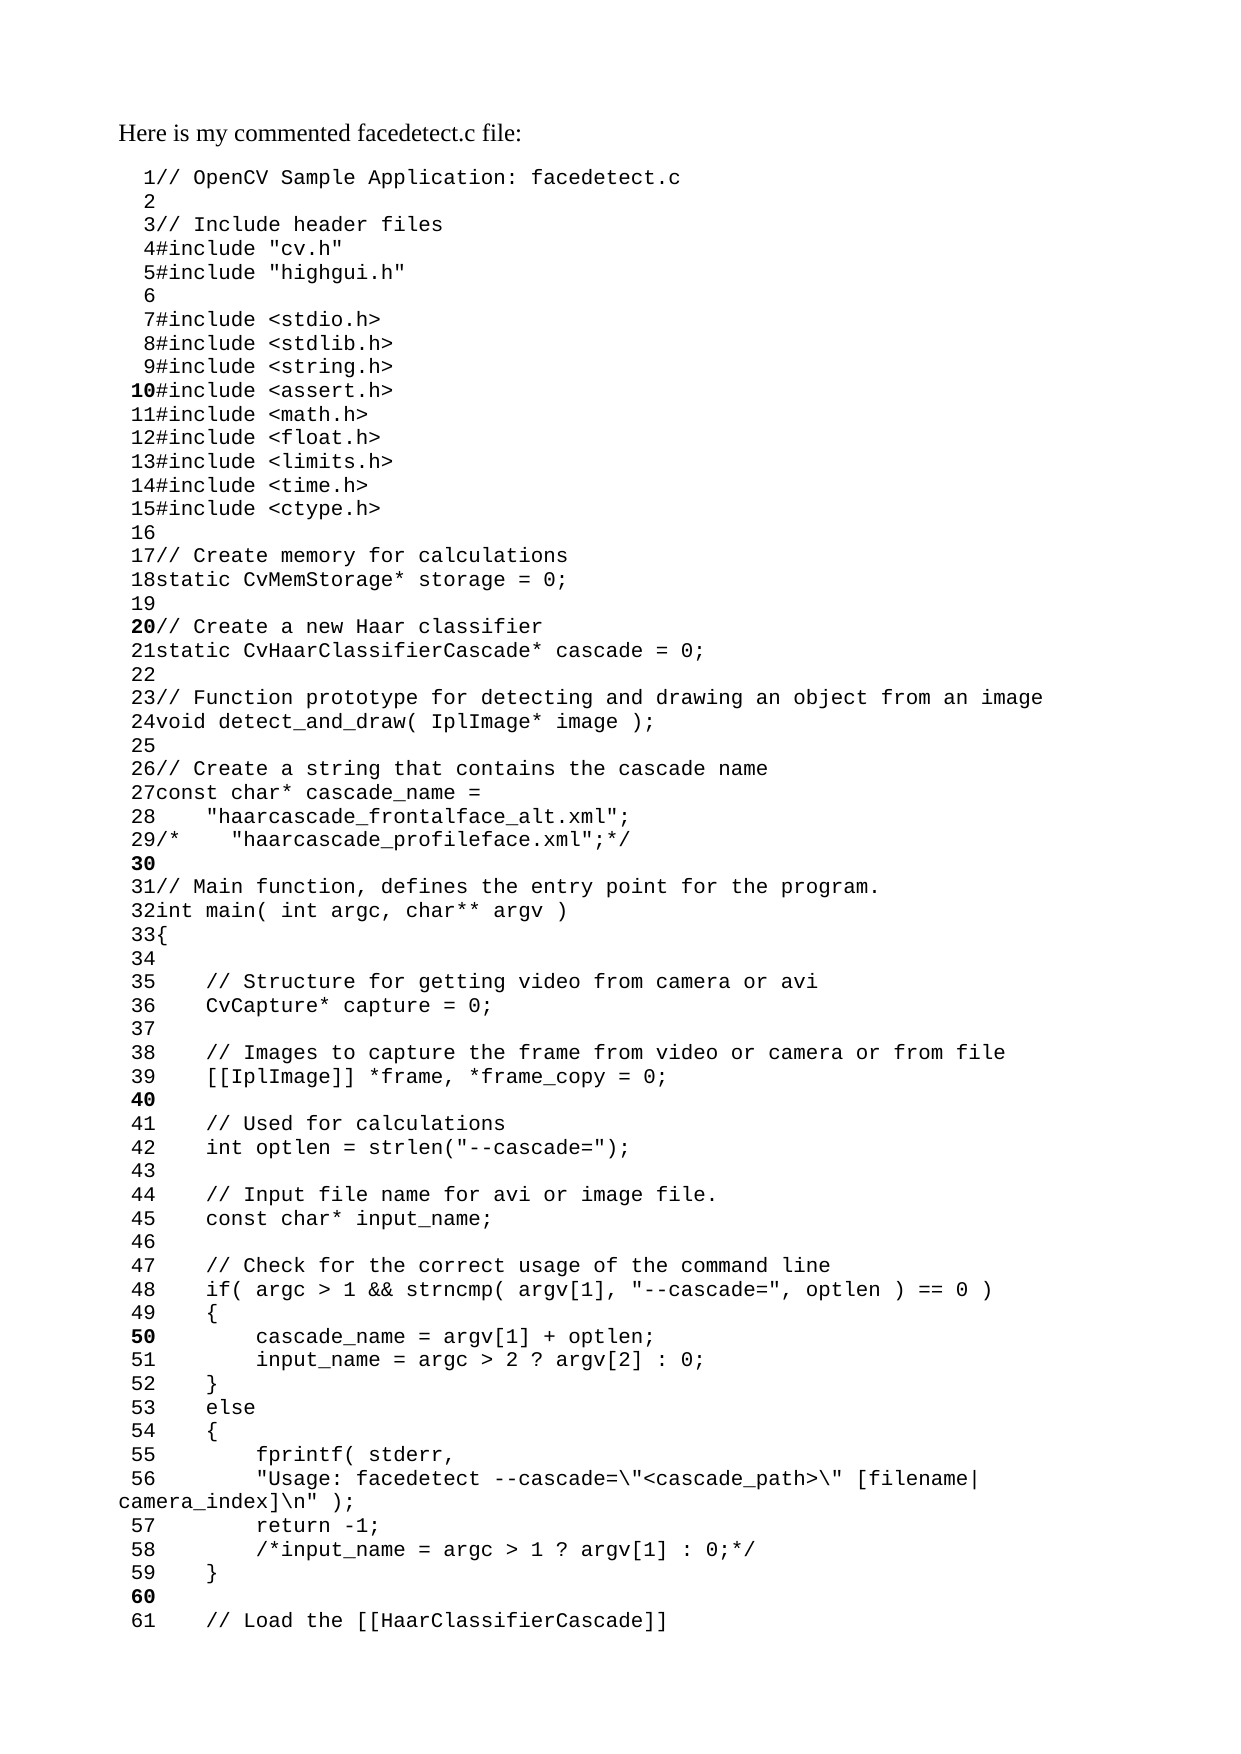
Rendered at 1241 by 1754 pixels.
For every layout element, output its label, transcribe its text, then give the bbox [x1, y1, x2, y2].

text 20// Create a new Haar classifier [118, 616, 1122, 640]
text 56 "Usage: facedetect --cascade=\"<cascade_path>\" [filename|camera_index]\n" ); [118, 1468, 1122, 1515]
text 39 [[IplImage]] *frame, *frame_copy = 0; [118, 1066, 1122, 1089]
text 22 [118, 664, 1122, 687]
text 57 return -1; [118, 1515, 1122, 1539]
text 41 // Used for calculations [118, 1113, 1122, 1137]
text Here is my commented facedetect.c file: [118, 118, 1122, 147]
text 16 [118, 522, 1122, 546]
text 12#include <float.h> [118, 427, 1122, 451]
text 60 [118, 1586, 1122, 1609]
text 36 CvCapture* capture = 0; [118, 995, 1122, 1018]
text 28 "haarcascade_frontalface_alt.xml"; [118, 806, 1122, 829]
text 3// Include header files [118, 214, 1122, 238]
text 43 [118, 1160, 1122, 1184]
text 33{ [118, 924, 1122, 947]
text 52 } [118, 1373, 1122, 1397]
text 37 [118, 1018, 1122, 1042]
text 35 // Structure for getting video from camera or avi [118, 971, 1122, 995]
text 58 /*input_name = argc > 1 ? argv[1] : 0;*/ [118, 1539, 1122, 1562]
text 7#include <stdio.h> [118, 309, 1122, 333]
text 59 } [118, 1562, 1122, 1586]
text 47 // Check for the correct usage of the command line [118, 1255, 1122, 1278]
text 34 [118, 947, 1122, 971]
text 31// Main function, defines the entry point for the program. [118, 877, 1122, 900]
text 50 cascade_name = argv[1] + optlen; [118, 1326, 1122, 1349]
text 9#include <string.h> [118, 356, 1122, 380]
text 61 // Load the [[HaarClassifierCascade]] [118, 1609, 1122, 1633]
text 4#include "cv.h" [118, 238, 1122, 262]
text 42 int optlen = strlen("--cascade="); [118, 1137, 1122, 1160]
text 32int main( int argc, char** argv ) [118, 900, 1122, 924]
text 27const char* cascade_name = [118, 782, 1122, 806]
text 11#include <math.h> [118, 404, 1122, 427]
text 18static CvMemStorage* storage = 0; [118, 569, 1122, 593]
text 30 [118, 853, 1122, 877]
text 14#include <time.h> [118, 474, 1122, 498]
text 21static CvHaarClassifierCascade* cascade = 0; [118, 640, 1122, 664]
text 17// Create memory for calculations [118, 546, 1122, 569]
text 15#include <ctype.h> [118, 498, 1122, 522]
text 55 fprintf( stderr, [118, 1444, 1122, 1468]
text 8#include <stdlib.h> [118, 333, 1122, 356]
text 23// Function prototype for detecting and drawing an object from an image [118, 687, 1122, 711]
text 26// Create a string that contains the cascade name [118, 758, 1122, 782]
text 13#include <limits.h> [118, 451, 1122, 474]
text 24void detect_and_draw( IplImage* image ); [118, 711, 1122, 735]
text 29/* "haarcascade_profileface.xml";*/ [118, 829, 1122, 853]
text 44 // Input file name for avi or image file. [118, 1184, 1122, 1208]
text 5#include "highgui.h" [118, 262, 1122, 285]
text 54 { [118, 1420, 1122, 1444]
text 46 [118, 1231, 1122, 1255]
text 19 [118, 593, 1122, 616]
text 48 if( argc > 1 && strncmp( argv[1], "--cascade=", optlen ) == 0 ) [118, 1278, 1122, 1302]
text 40 [118, 1089, 1122, 1113]
text 2 [118, 191, 1122, 214]
text 45 const char* input_name; [118, 1208, 1122, 1231]
text 25 [118, 735, 1122, 758]
text 53 else [118, 1397, 1122, 1420]
text 1// OpenCV Sample Application: facedetect.c [118, 167, 1122, 191]
text 38 // Images to capture the frame from video or camera or from file [118, 1042, 1122, 1066]
text 6 [118, 285, 1122, 309]
text 49 { [118, 1302, 1122, 1326]
text 10#include <assert.h> [118, 380, 1122, 404]
text 51 input_name = argc > 2 ? argv[2] : 0; [118, 1349, 1122, 1373]
